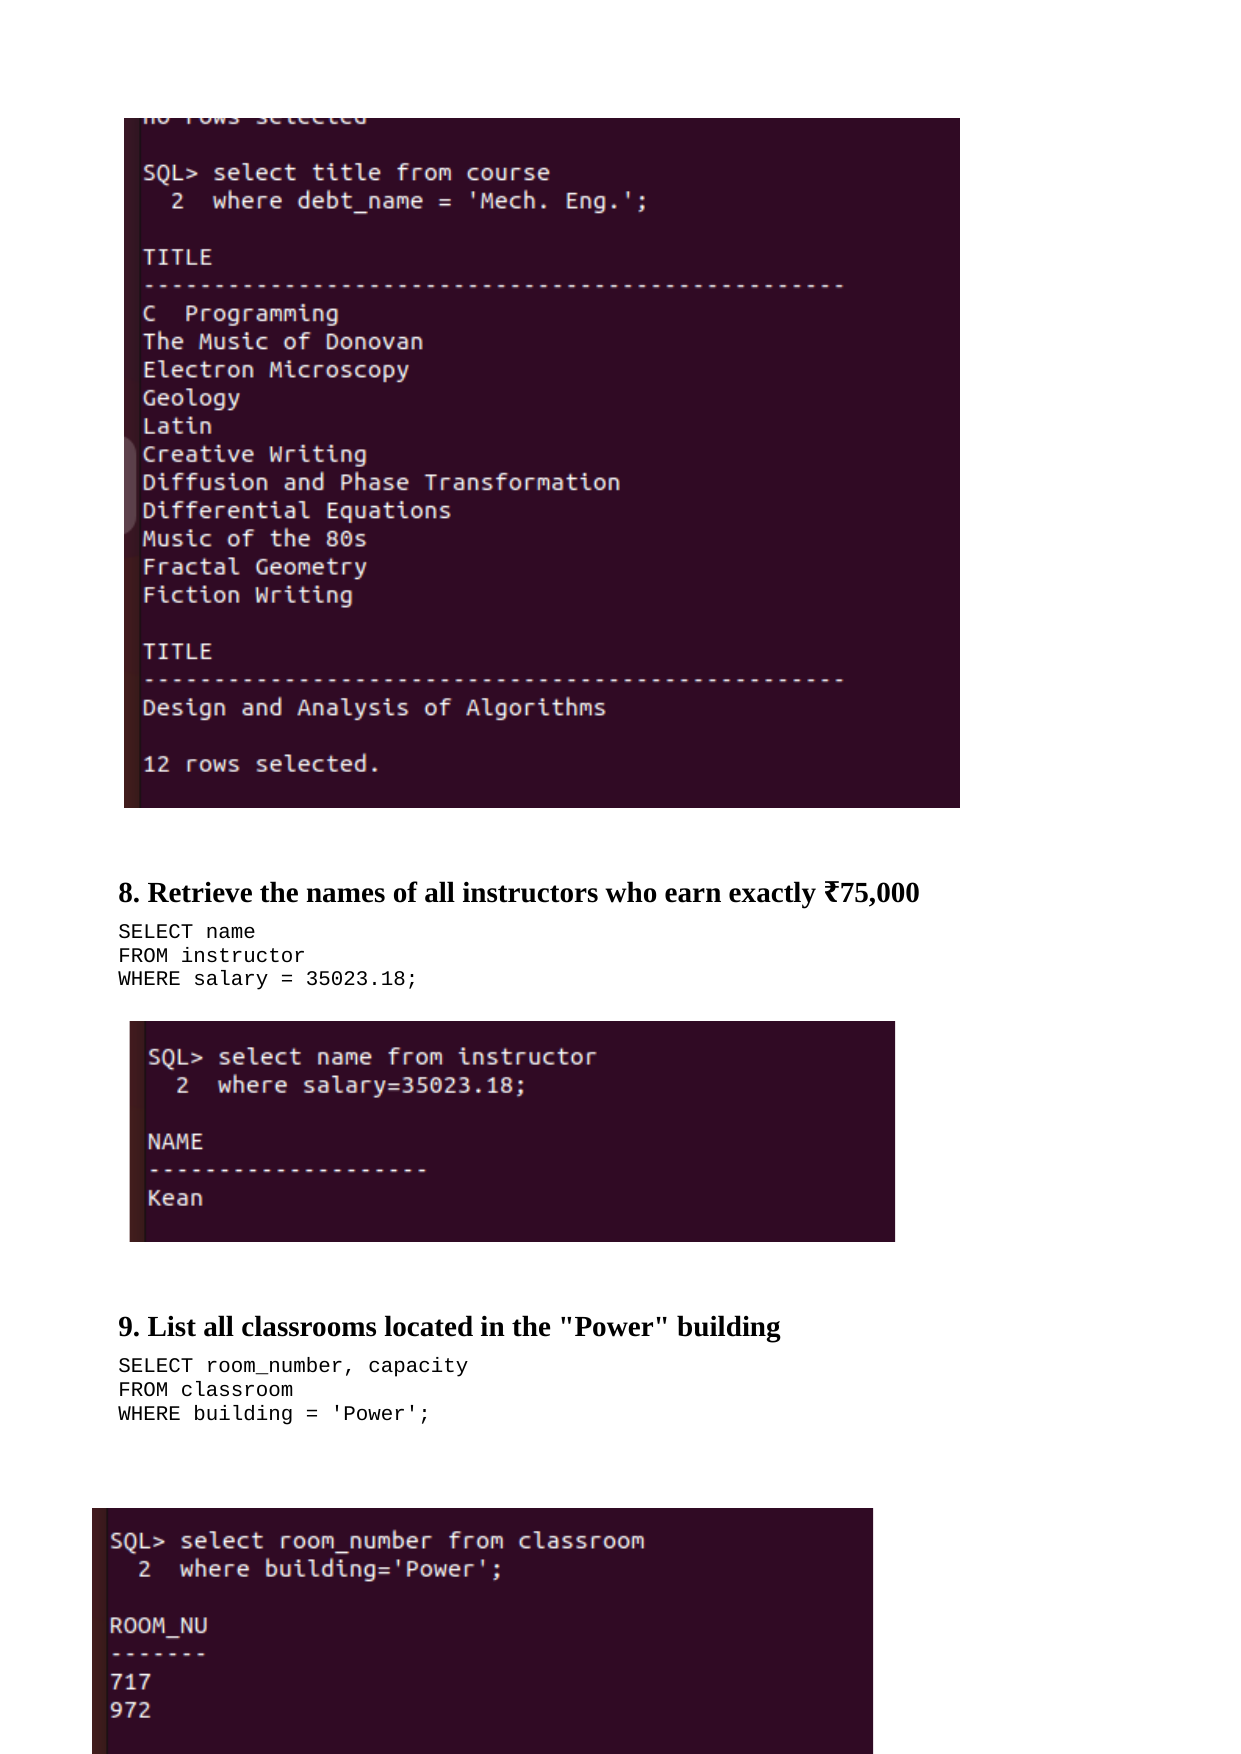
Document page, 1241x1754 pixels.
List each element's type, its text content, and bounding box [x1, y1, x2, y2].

picture [129, 1021, 895, 1242]
text WHERE building = 'Power'; [118, 1403, 1122, 1426]
text FROM instructor [118, 944, 1122, 968]
picture [124, 118, 960, 808]
subtitle 9. List all classrooms located in the "Power" building [118, 1309, 1122, 1343]
text FROM classroom [118, 1379, 1122, 1403]
text WHERE salary = 35023.18; [118, 968, 1122, 992]
picture [92, 1508, 874, 1754]
subtitle 8. Retrieve the names of all instructors who earn exactly ₹75,000 [118, 875, 1122, 908]
text SELECT room_number, capacity [118, 1355, 1122, 1379]
text SELECT name [118, 921, 1122, 944]
